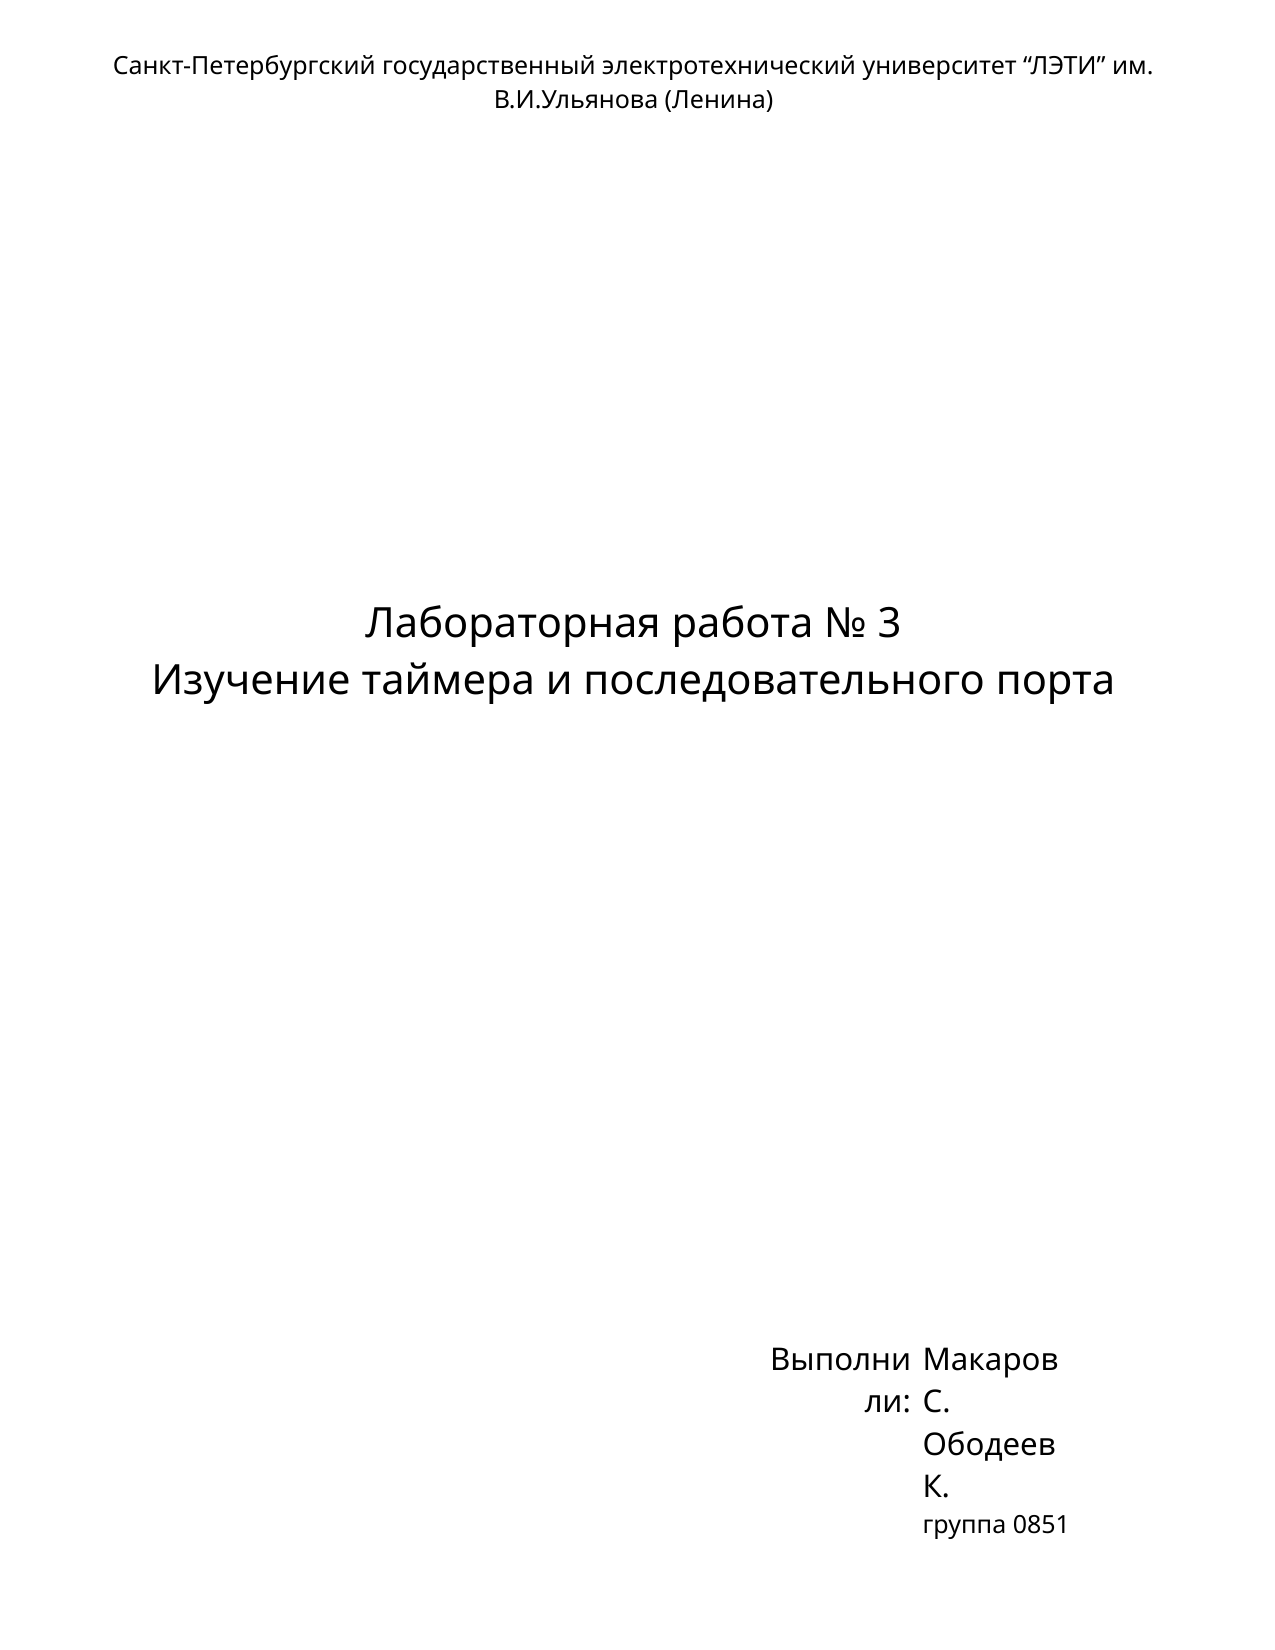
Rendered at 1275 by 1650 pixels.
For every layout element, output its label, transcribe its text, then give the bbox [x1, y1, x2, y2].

text Изучение таймера и последовательного порта [53, 649, 1213, 706]
table_header Выполнили: [746, 1331, 917, 1547]
table_header Макаров С. Ободеев К. группа 0851 [917, 1331, 1096, 1547]
text Санкт-Петербургский государственный электротехнический университет “ЛЭТИ” им. В.И.Ульянова (Ленина) [53, 48, 1213, 116]
text Лабораторная работа № 3 [53, 593, 1213, 649]
